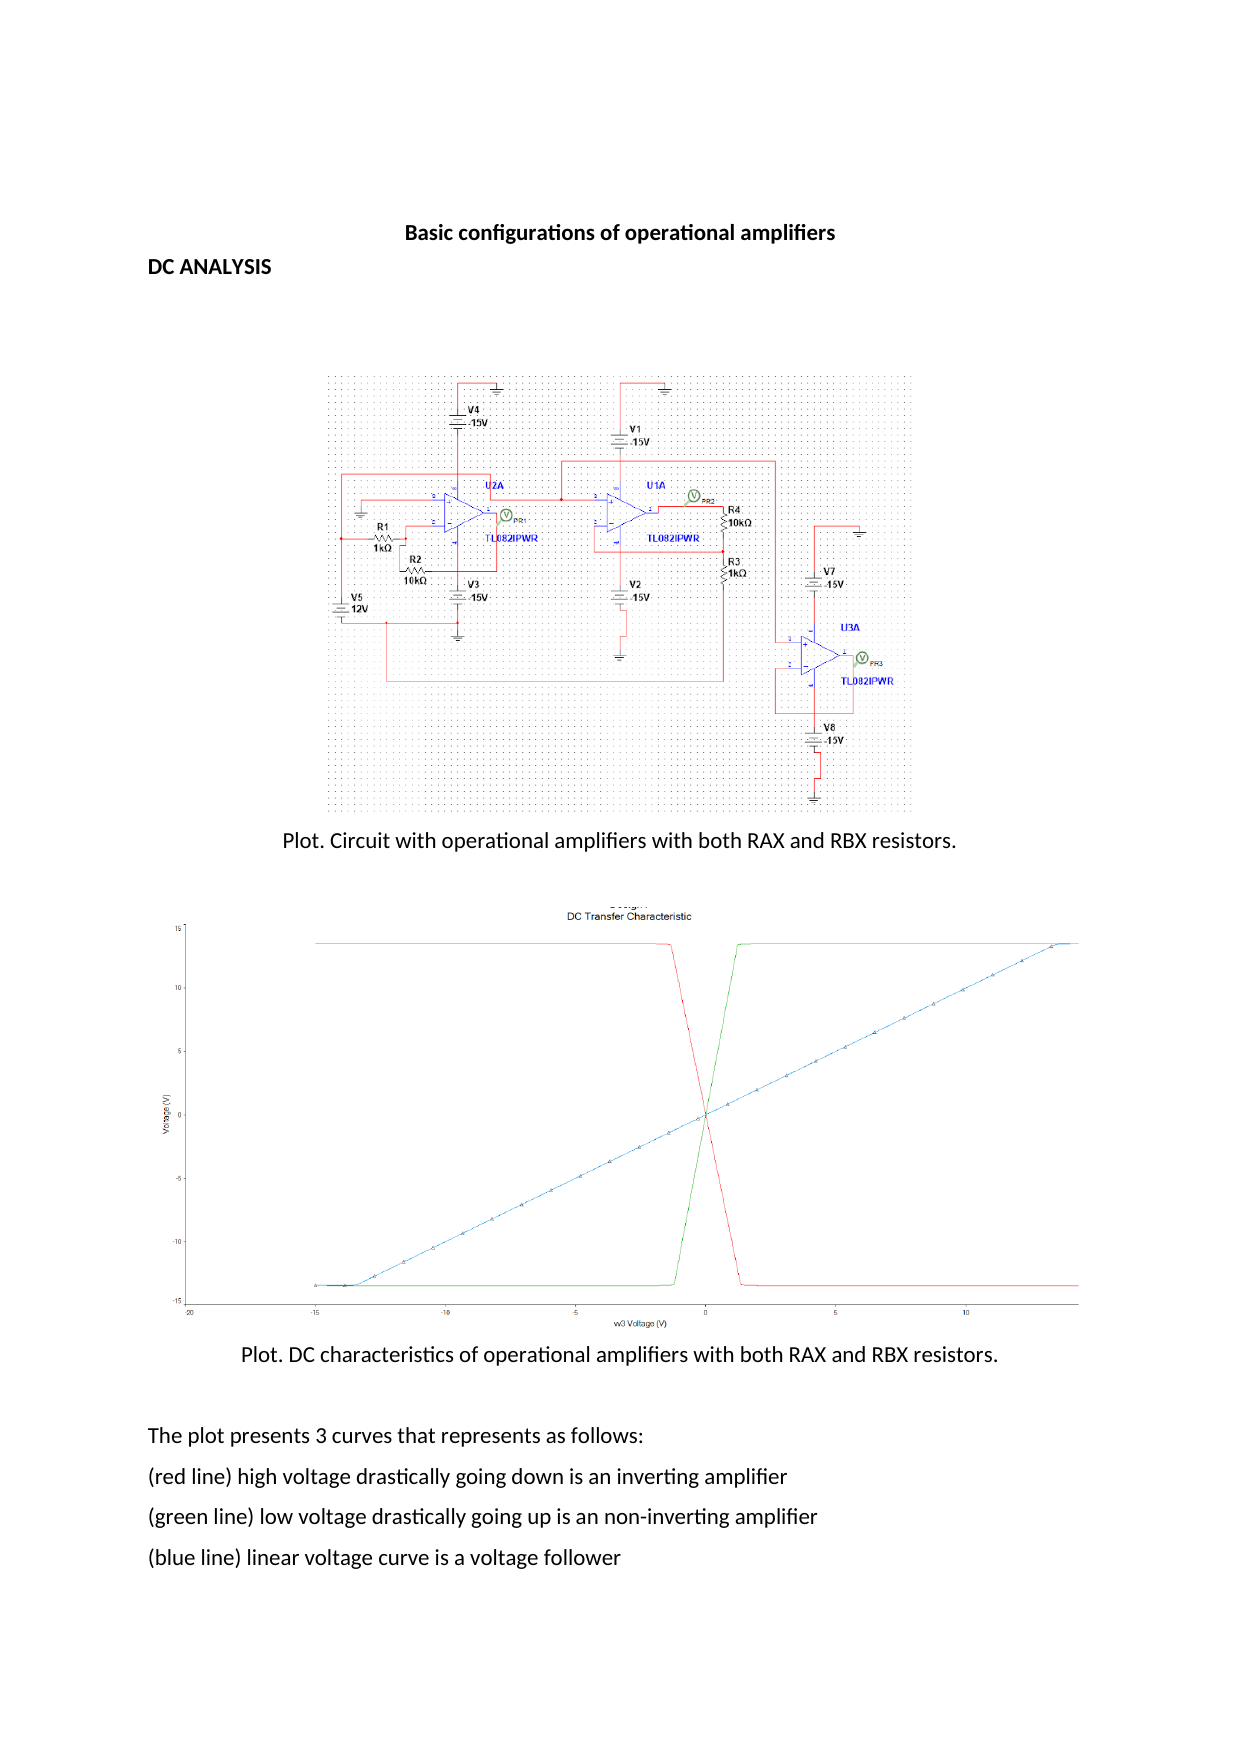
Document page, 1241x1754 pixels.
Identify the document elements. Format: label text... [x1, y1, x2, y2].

list (green line) low voltage drastically going up is an non-inverting amplifier [148, 1502, 1093, 1531]
subtitle Basic configurations of operational amplifiers [148, 218, 1093, 246]
list (blue line) linear voltage curve is a voltage follower [148, 1543, 1093, 1571]
list (red line) high voltage drastically going down is an inverting amplifier [148, 1462, 1093, 1490]
list Plot. DC characteristics of operational amplifiers with both RAX and RBX resistors. [148, 1340, 1093, 1368]
list Plot. Circuit with operational amplifiers with both RAX and RBX resistors. [148, 827, 1093, 854]
list DC ANALYSIS [148, 252, 1093, 280]
list The plot presents 3 curves that represents as follows: [148, 1421, 1093, 1449]
